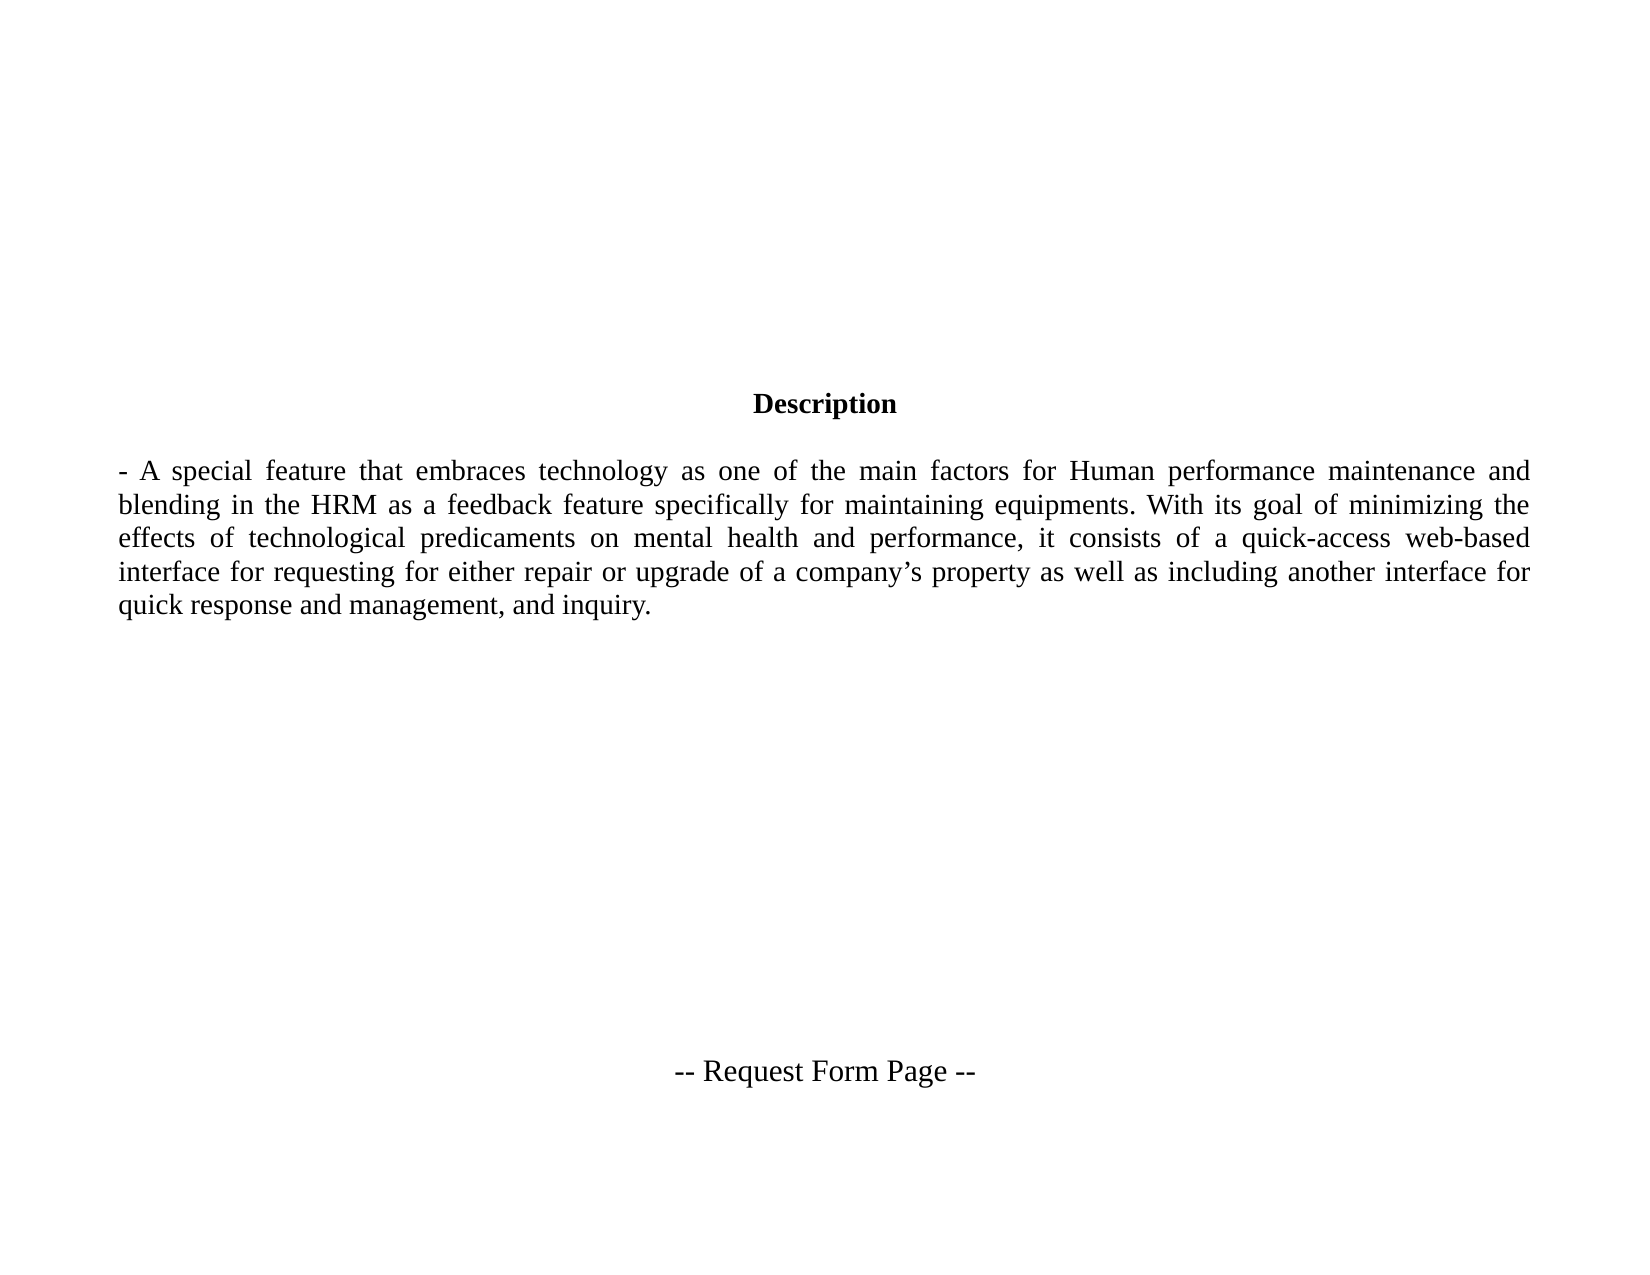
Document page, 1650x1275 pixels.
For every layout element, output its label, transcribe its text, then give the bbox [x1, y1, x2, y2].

text - A special feature that embraces technology as one of the main factors for Human performance maintenance and blending in the HRM as a feedback feature specifically for maintaining equipments. With its goal of minimizing the effects of technological predicaments on mental health and performance, it consists of a quick-access web-based interface for requesting for either repair or upgrade of a company’s property as well as including another interface for quick response and management, and inquiry. [118, 453, 1532, 621]
text Description [118, 386, 1532, 420]
text -- Request Form Page -- [118, 1052, 1532, 1088]
